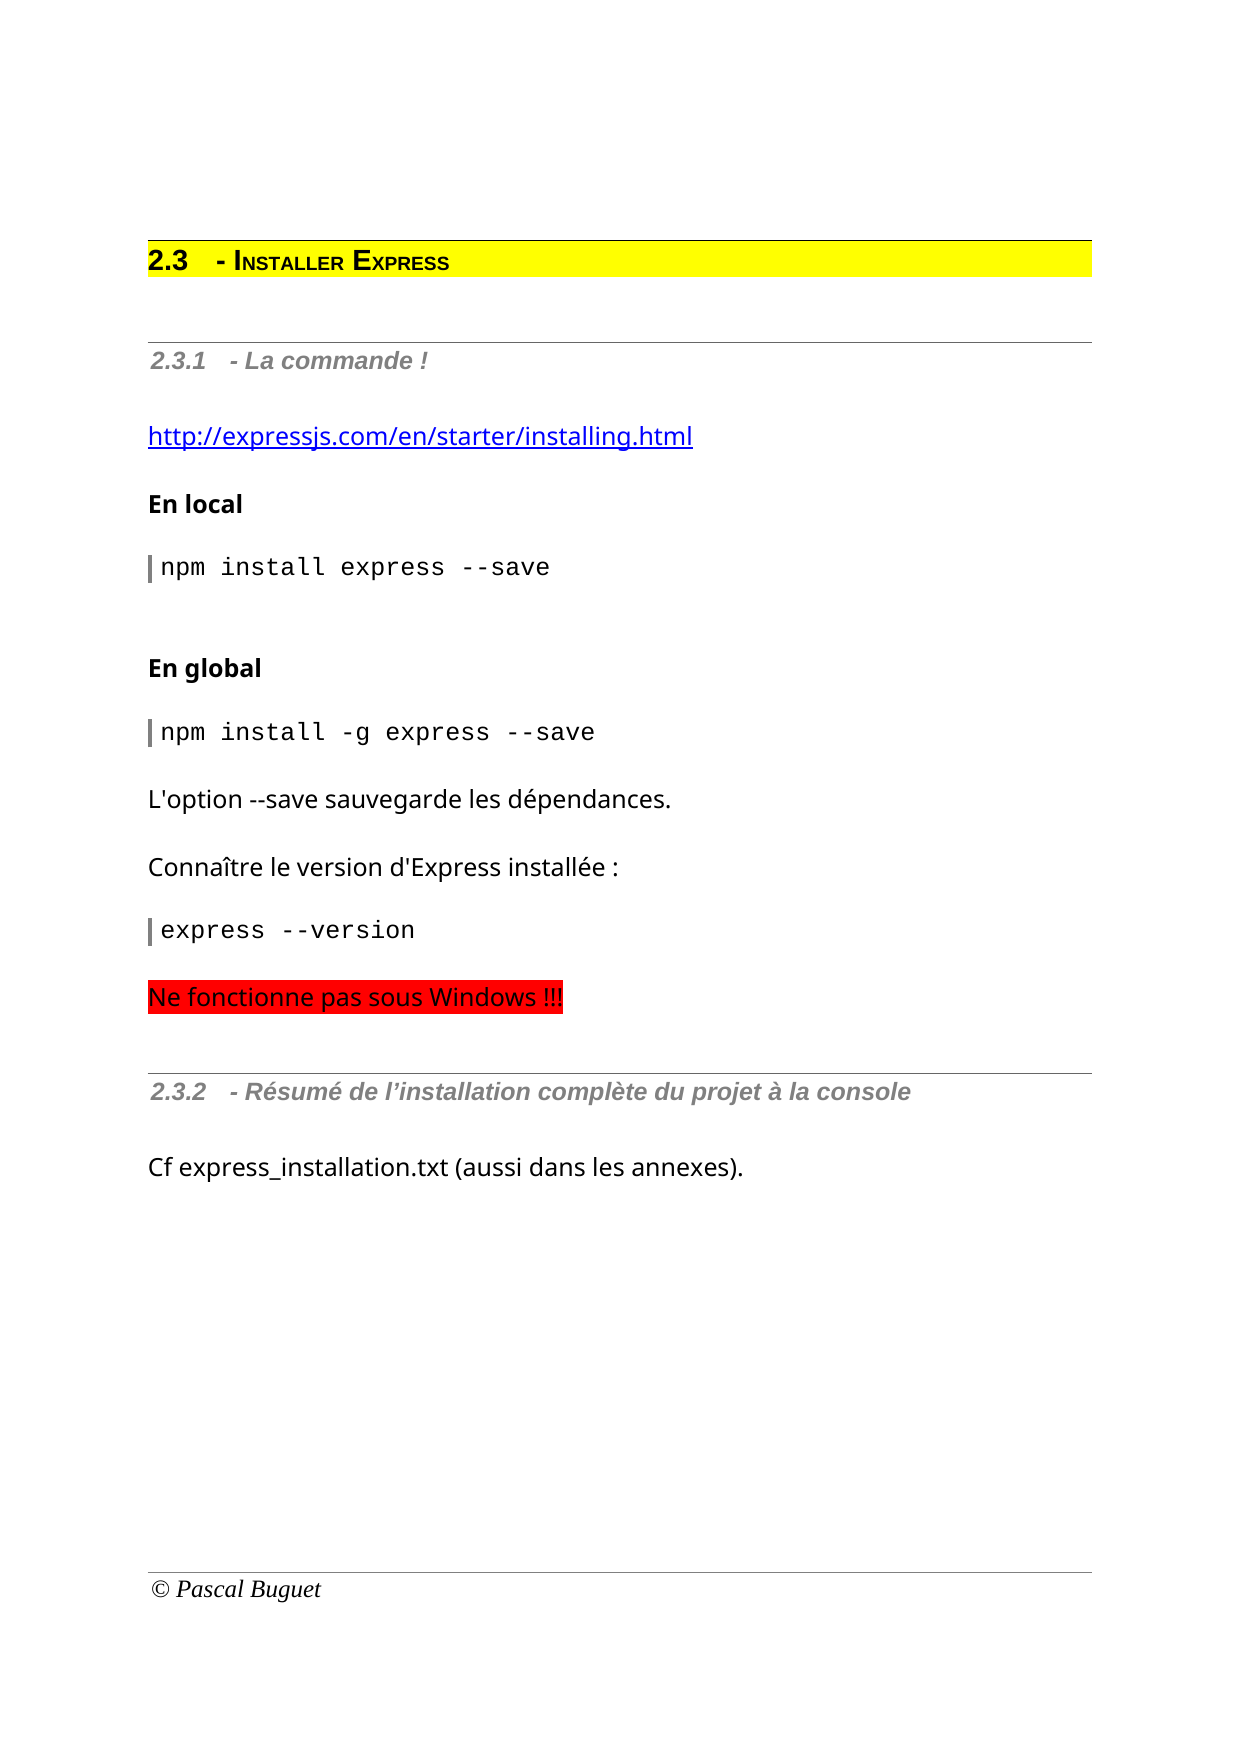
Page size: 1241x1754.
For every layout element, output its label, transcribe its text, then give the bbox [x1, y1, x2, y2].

text npm install express --save [148, 554, 1092, 583]
text Cf express_installation.txt (aussi dans les annexes). [148, 1149, 1092, 1183]
text L'option --save sauvegarde les dépendances. [148, 781, 1092, 816]
text http://expressjs.com/en/starter/installing.html [148, 418, 1092, 452]
text Connaître le version d'Express installée : [148, 849, 1092, 884]
text Ne fonctionne pas sous Windows !!! [148, 980, 1092, 1014]
text En global [148, 651, 1092, 685]
text express --version [152, 918, 1092, 946]
text npm install -g express --save [152, 719, 1092, 747]
subtitle - Résumé de l’installation complète du projet à la console [148, 1074, 1092, 1109]
subtitle - La commande ! [148, 343, 1092, 378]
text En local [148, 486, 1092, 520]
subtitle - Installer Express [148, 241, 1092, 277]
